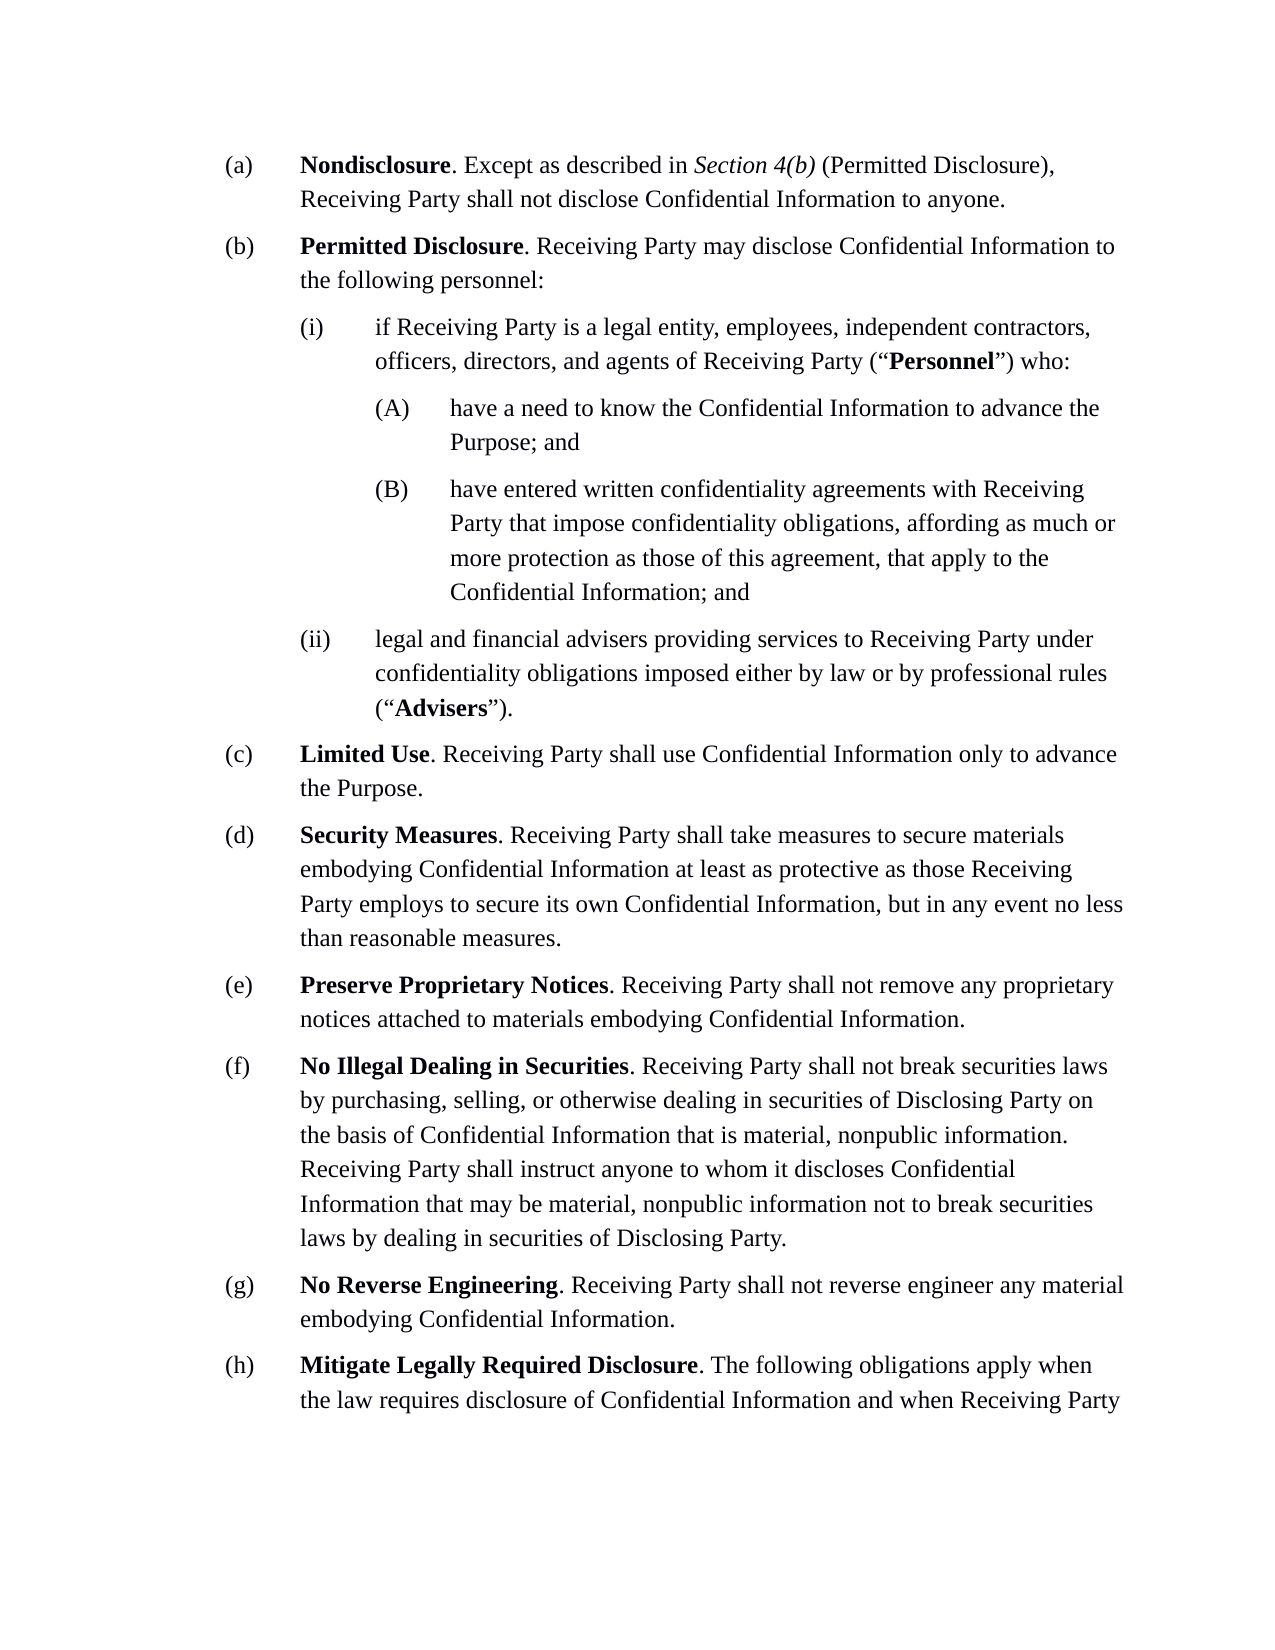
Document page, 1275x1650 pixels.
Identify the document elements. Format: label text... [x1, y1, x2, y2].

text (b) Permitted Disclosure. Receiving Party may disclose Confidential Information to the following personnel: [225, 231, 1125, 294]
text (e) Preserve Proprietary Notices. Receiving Party shall not remove any proprietary notices attached to materials embodying Confidential Information. [225, 970, 1125, 1033]
text (a) Nondisclosure. Except as described in Section 4(b) (Permitted Disclosure), Receiving Party shall not disclose Confidential Information to anyone. [225, 150, 1125, 213]
text (g) No Reverse Engineering. Receiving Party shall not reverse engineer any material embodying Confidential Information. [225, 1270, 1125, 1333]
text (ii) legal and financial advisers providing services to Receiving Party under confidentiality obligations imposed either by law or by professional rules (“Advisers”). [300, 624, 1125, 721]
text (A) have a need to know the Confidential Information to advance the Purpose; and [375, 393, 1125, 456]
text (f) No Illegal Dealing in Securities. Receiving Party shall not break securities laws by purchasing, selling, or otherwise dealing in securities of Disclosing Party on the basis of Confidential Information that is material, nonpublic information. Receiving Party shall instruct anyone to whom it discloses Confidential Information that may be material, nonpublic information not to break securities laws by dealing in securities of Disclosing Party. [225, 1051, 1125, 1252]
text (i) if Receiving Party is a legal entity, employees, independent contractors, officers, directors, and agents of Receiving Party (“Personnel”) who: [300, 312, 1125, 375]
text (d) Security Measures. Receiving Party shall take measures to secure materials embodying Confidential Information at least as protective as those Receiving Party employs to secure its own Confidential Information, but in any event no less than reasonable measures. [225, 820, 1125, 952]
text (h) Mitigate Legally Required Disclosure. The following obligations apply when the law requires disclosure of Confidential Information and when Receiving Party [225, 1351, 1125, 1414]
text (c) Limited Use. Receiving Party shall use Confidential Information only to advance the Purpose. [225, 739, 1125, 802]
text (B) have entered written confidentiality agreements with Receiving Party that impose confidentiality obligations, affording as much or more protection as those of this agreement, that apply to the Confidential Information; and [375, 474, 1125, 606]
